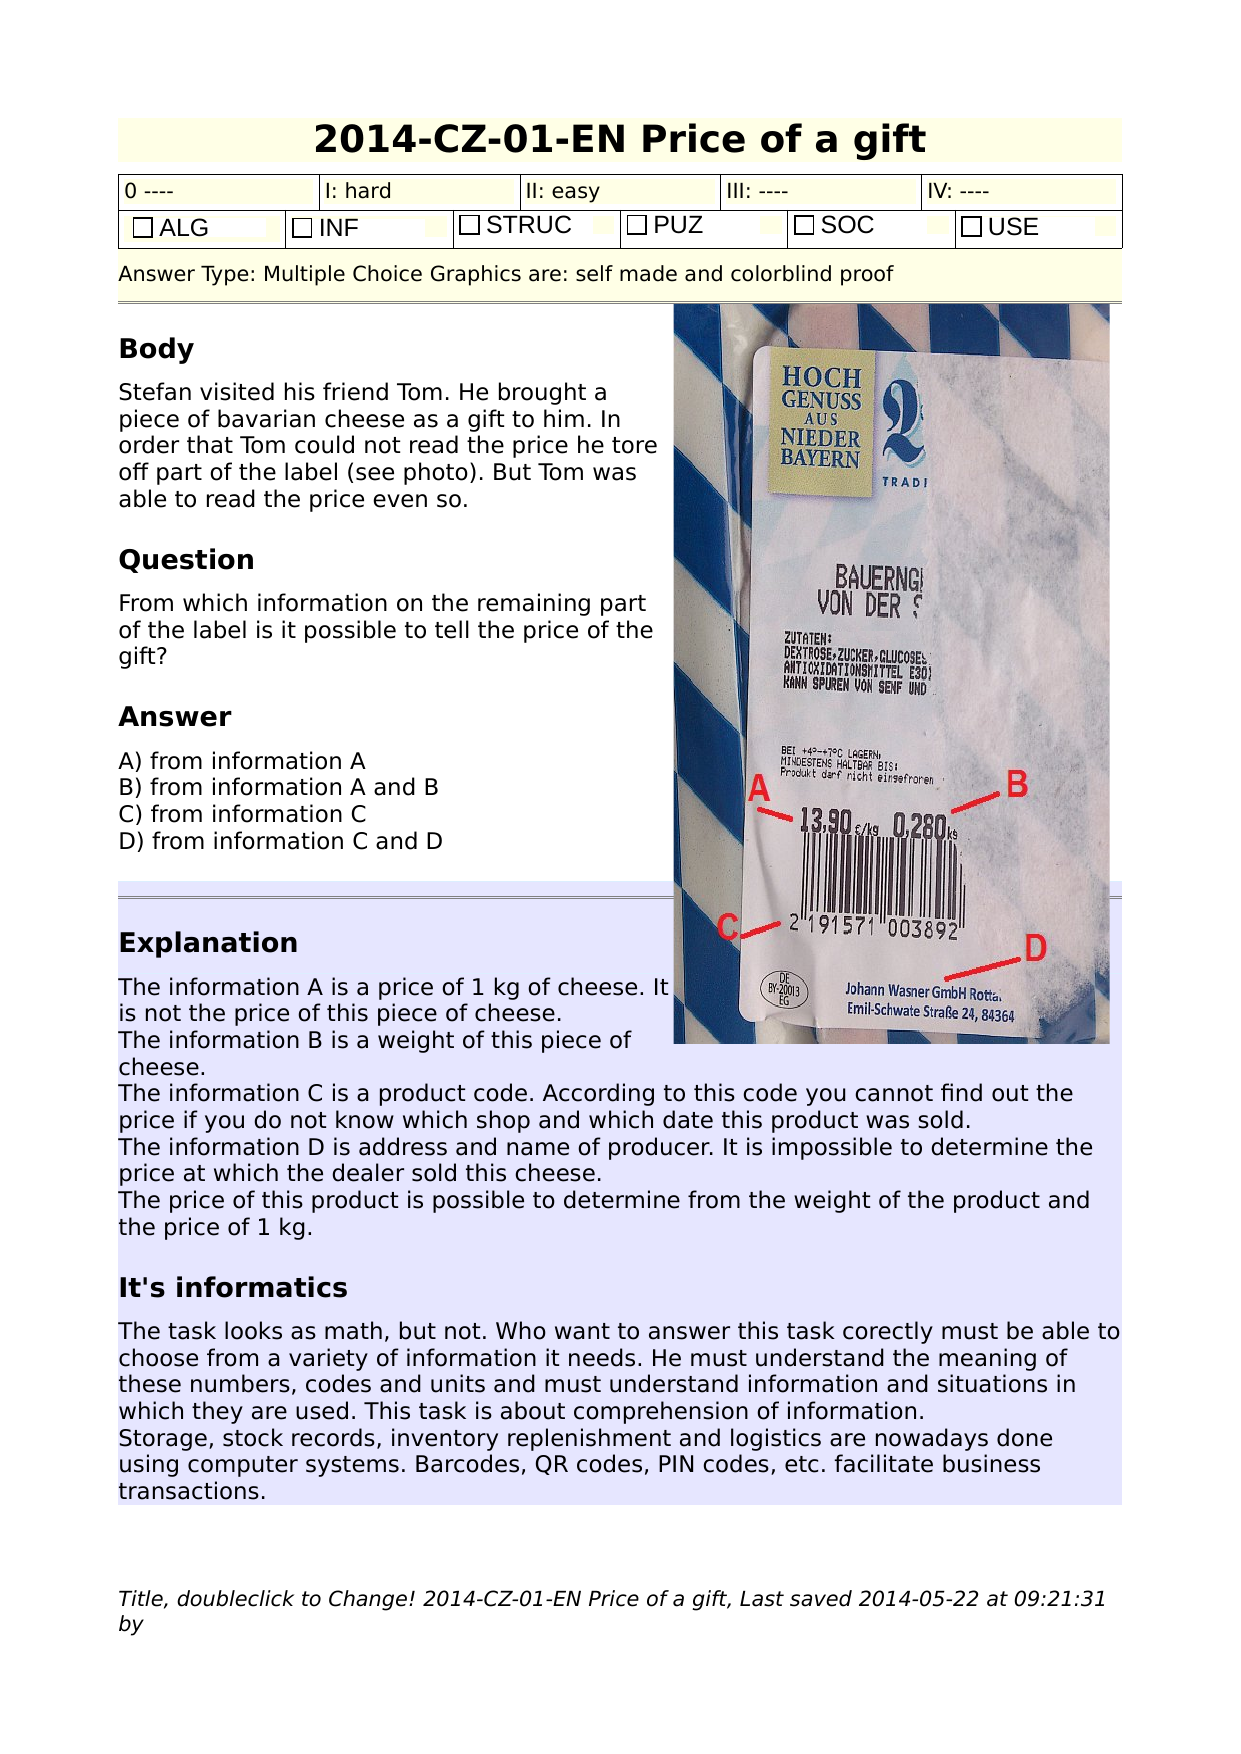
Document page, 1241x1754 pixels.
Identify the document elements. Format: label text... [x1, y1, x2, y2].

subtitle It's informatics [118, 1272, 1122, 1303]
subtitle [1110, 702, 1122, 733]
text From which information on the remaining part of the label is it possible to tell the price of the gift? [118, 590, 673, 670]
subtitle [1110, 927, 1122, 959]
table_header IV: ---- [922, 175, 1122, 209]
subtitle [1110, 333, 1122, 364]
table_header [119, 211, 285, 248]
table_header 0 ---- [119, 175, 319, 209]
text A) from information A [118, 748, 673, 774]
text Answer Type: Multiple Choice Graphics are: self made and colorblind proof [118, 262, 1122, 287]
table_header [454, 211, 620, 248]
table_header II: easy [521, 175, 720, 209]
text The price of this product is possible to determine from the weight of the product and the price of 1 kg. [118, 1187, 1122, 1240]
table_header III: ---- [721, 175, 921, 209]
table_header [788, 211, 955, 248]
text Stefan visited his friend Tom. He brought a piece of bavarian cheese as a gift to him. In order that Tom could not read the price he tore off part of the label (see photo). But Tom was able to read the price even so. [118, 379, 673, 512]
text The information D is address and name of producer. It is impossible to determine the price at which the dealer sold this cheese. [118, 1134, 1122, 1187]
subtitle Question [118, 544, 673, 576]
subtitle Answer [118, 702, 673, 733]
subtitle Body [118, 333, 673, 364]
table_header [286, 211, 453, 248]
table_header I: hard [320, 175, 520, 209]
text C) from information C [118, 801, 673, 828]
text The information B is a weight of this piece of cheese. [118, 1027, 1122, 1080]
title 2014-CZ-01-EN Price of a gift [118, 118, 1122, 162]
subtitle [1110, 544, 1122, 576]
table_header [956, 211, 1122, 248]
text Storage, stock records, inventory replenishment and logistics are nowadays done using computer systems. Barcodes, QR codes, PIN codes, etc. facilitate business transactions. [118, 1425, 1122, 1505]
subtitle Explanation [118, 927, 673, 959]
picture [673, 304, 1110, 1044]
text D) from information C and D [118, 828, 673, 854]
text The task looks as math, but not. Who want to answer this task corectly must be able to choose from a variety of information it needs. He must understand the meaning of these numbers, codes and units and must understand information and situations in which they are used. This task is about comprehension of information. [118, 1318, 1122, 1425]
text The information A is a price of 1 kg of cheese. It is not the price of this piece of cheese. [118, 974, 673, 1027]
table_header [621, 211, 787, 248]
text B) from information A and B [118, 774, 673, 801]
text The information C is a product code. According to this code you cannot find out the price if you do not know which shop and which date this product was sold. [118, 1080, 1122, 1134]
